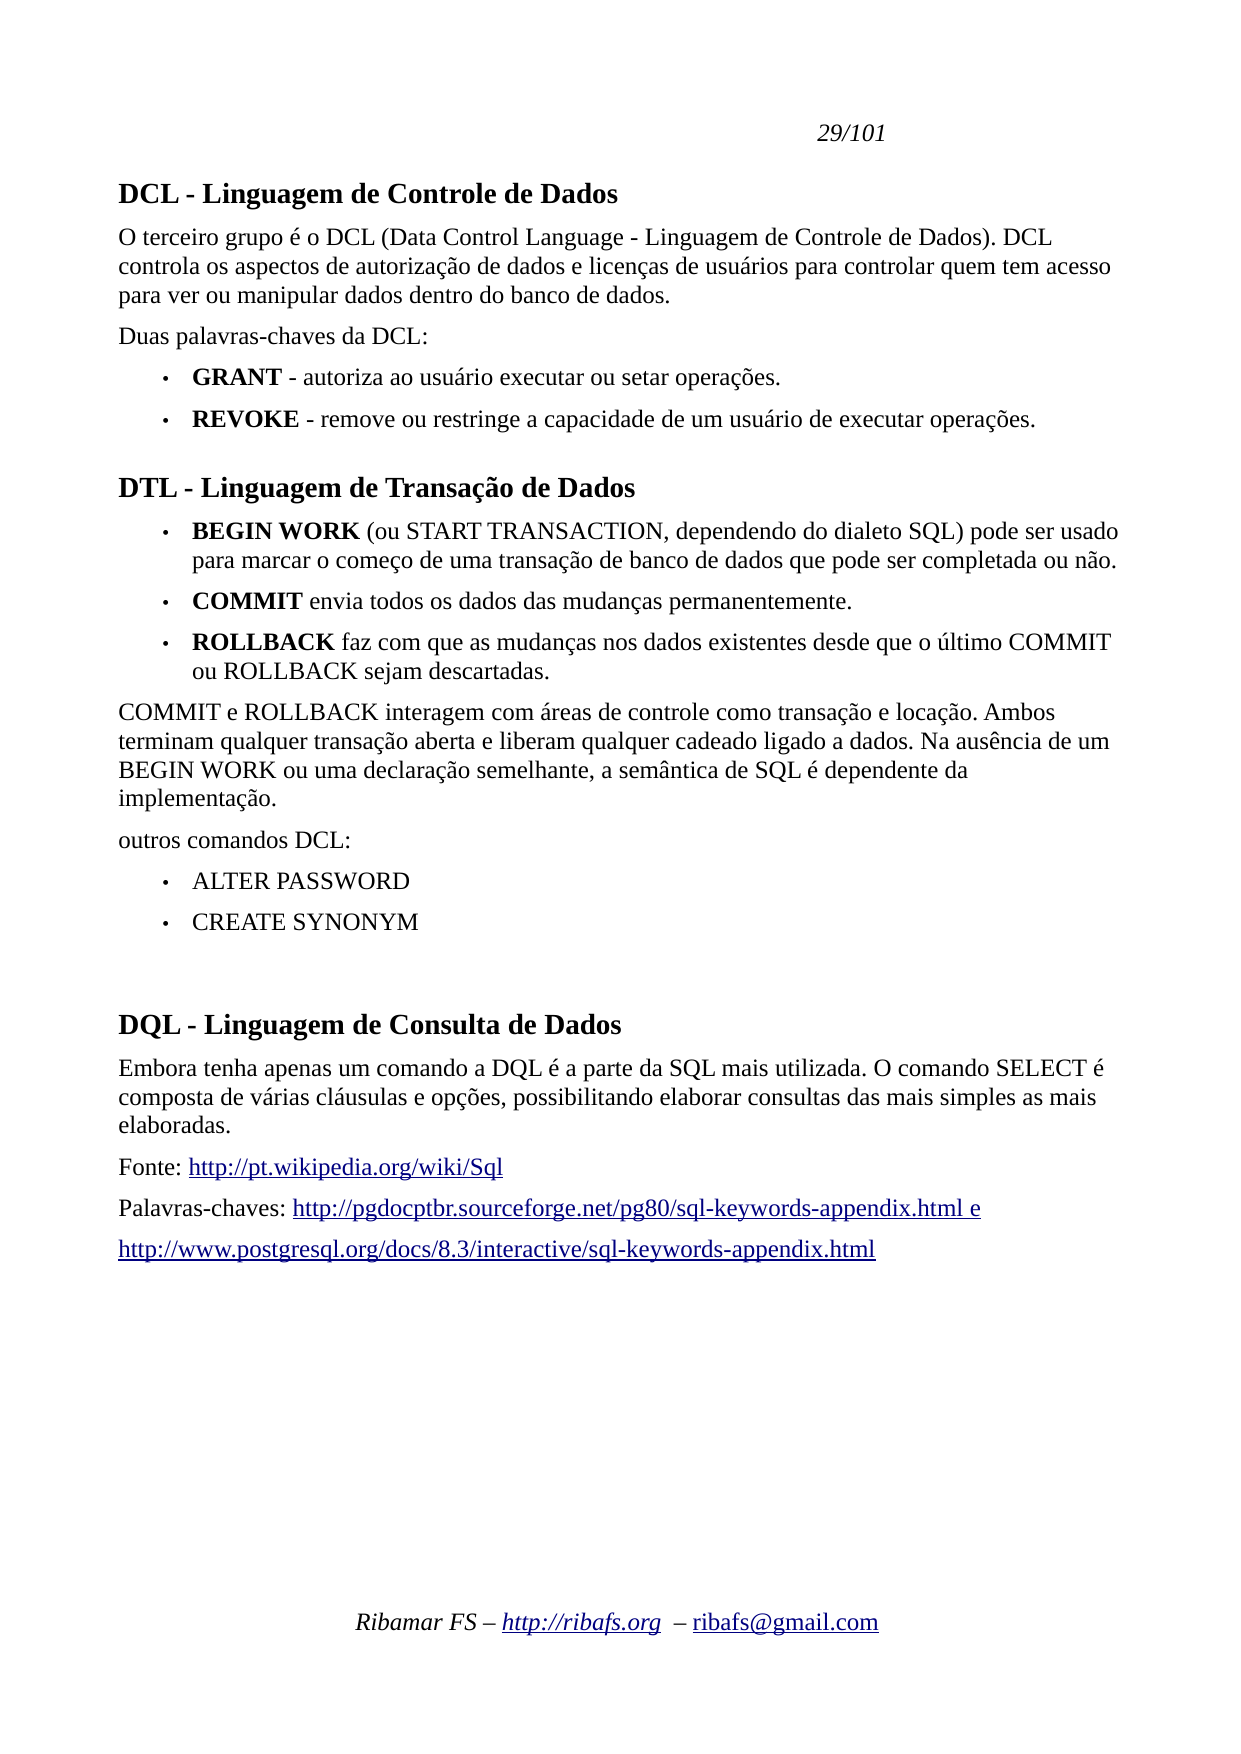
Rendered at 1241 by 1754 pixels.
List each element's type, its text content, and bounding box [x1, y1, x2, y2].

text Fonte: http://pt.wikipedia.org/wiki/Sql [118, 1152, 1122, 1181]
list ALTER PASSWORD [162, 866, 1122, 895]
list GRANT - autoriza ao usuário executar ou setar operações. [162, 362, 1122, 391]
text COMMIT e ROLLBACK interagem com áreas de controle como transação e locação. Ambos terminam qualquer transação aberta e liberam qualquer cadeado ligado a dados. Na ausência de um BEGIN WORK ou uma declaração semelhante, a semântica de SQL é dependente da implementação. [118, 697, 1122, 812]
text O terceiro grupo é o DCL (Data Control Language - Linguagem de Controle de Dados). DCL controla os aspectos de autorização de dados e licenças de usuários para controlar quem tem acesso para ver ou manipular dados dentro do banco de dados. [118, 222, 1122, 309]
list REVOKE - remove ou restringe a capacidade de um usuário de executar operações. [162, 404, 1122, 432]
subtitle DCL - Linguagem de Controle de Dados [118, 176, 1122, 210]
list COMMIT envia todos os dados das mudanças permanentemente. [162, 586, 1122, 615]
text http://www.postgresql.org/docs/8.3/interactive/sql-keywords-appendix.html [118, 1234, 1122, 1263]
list CREATE SYNONYM [162, 907, 1122, 936]
subtitle DTL - Linguagem de Transação de Dados [118, 470, 1122, 503]
text Duas palavras-chaves da DCL: [118, 321, 1122, 350]
subtitle DQL - Linguagem de Consulta de Dados [118, 973, 1122, 1041]
list BEGIN WORK (ou START TRANSACTION, dependendo do dialeto SQL) pode ser usado para marcar o começo de uma transação de banco de dados que pode ser completada ou não. [162, 516, 1122, 573]
text Palavras-chaves: http://pgdocptbr.sourceforge.net/pg80/sql-keywords-appendix.html e [118, 1193, 1122, 1222]
text Embora tenha apenas um comando a DQL é a parte da SQL mais utilizada. O comando SELECT é composta de várias cláusulas e opções, possibilitando elaborar consultas das mais simples as mais elaboradas. [118, 1053, 1122, 1139]
text outros comandos DCL: [118, 825, 1122, 853]
list ROLLBACK faz com que as mudanças nos dados existentes desde que o último COMMIT ou ROLLBACK sejam descartadas. [162, 627, 1122, 685]
